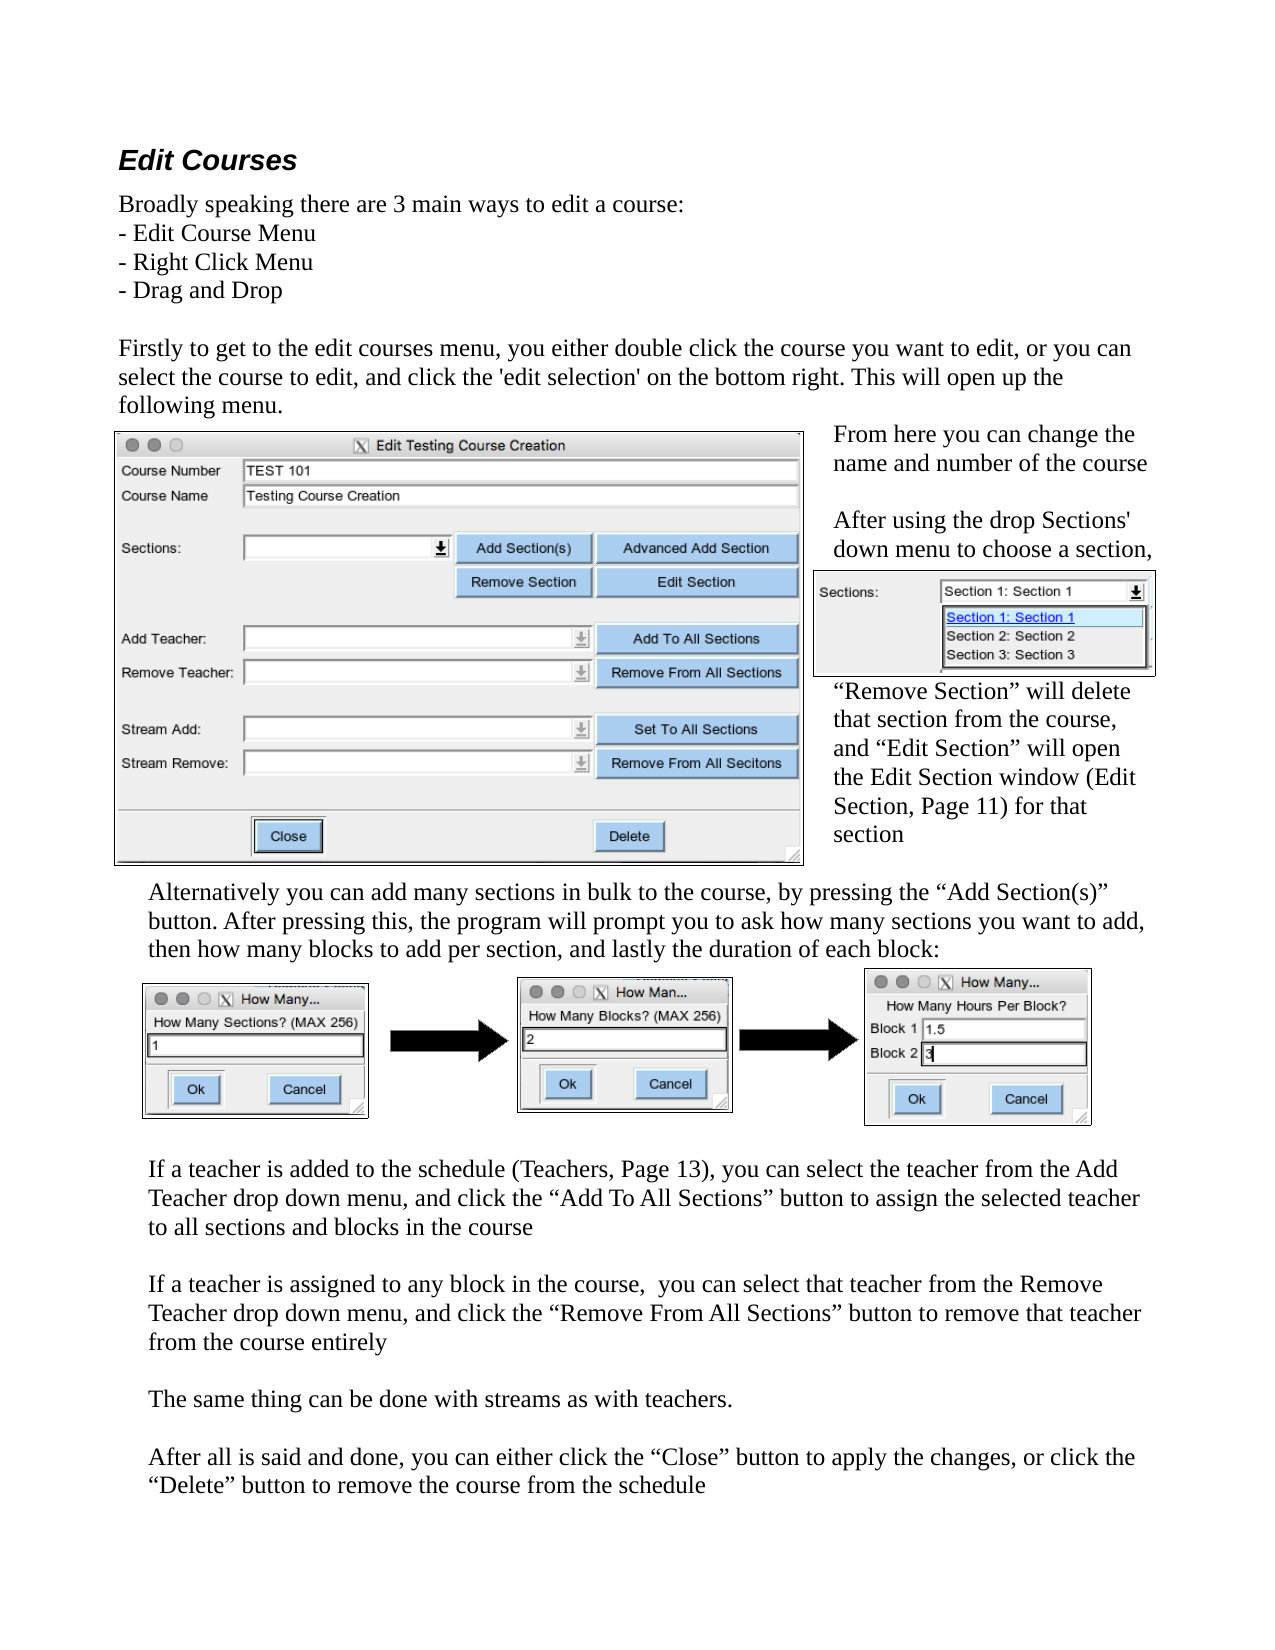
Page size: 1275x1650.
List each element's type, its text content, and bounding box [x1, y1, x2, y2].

text If a teacher is assigned to any block in the course, you can select that teacher from the Remove Teacher drop down menu, and click the “Remove From All Sections” button to remove that teacher from the course entirely [148, 1269, 1157, 1355]
picture [866, 970, 1088, 1123]
text “Remove Section” will delete that section from the course, and “Edit Section” will open the Edit Section window (Edit Section, Page 11) for that section [804, 563, 1157, 848]
text Firstly to get to the edit courses menu, you either double click the course you want to edit, or you can select the course to edit, and click the 'edit selection' on the bottom right. This will open up the following menu. [118, 333, 1157, 419]
text Alternatively you can add many sections in bulk to the course, by pressing the “Add Section(s)” button. After pressing this, the program will prompt you to ask how many sections you want to add, then how many blocks to add per section, and lastly the duration of each block: [148, 877, 1157, 963]
text - Drag and Drop [118, 275, 1157, 304]
text - Right Click Menu [118, 247, 1157, 275]
text - Edit Course Menu [118, 218, 1157, 247]
text After all is said and done, you can either click the “Close” button to apply the changes, or click the “Delete” button to remove the course from the schedule [148, 1442, 1157, 1499]
picture [117, 433, 801, 863]
text From here you can change the name and number of the course [148, 419, 1157, 477]
text Broadly speaking there are 3 main ways to edit a course: [118, 189, 1157, 218]
picture [144, 986, 365, 1115]
subtitle Edit Courses [118, 143, 1157, 177]
text The same thing can be done with streams as with teachers. [148, 1384, 1157, 1413]
picture [815, 572, 1153, 673]
text After using the drop Sections' down menu to choose a section, [804, 505, 1157, 563]
picture [519, 979, 729, 1110]
text If a teacher is added to the schedule (Teachers, Page 13), you can select the teacher from the Add Teacher drop down menu, and click the “Add To All Sections” button to assign the selected teacher to all sections and blocks in the course [148, 1154, 1157, 1240]
